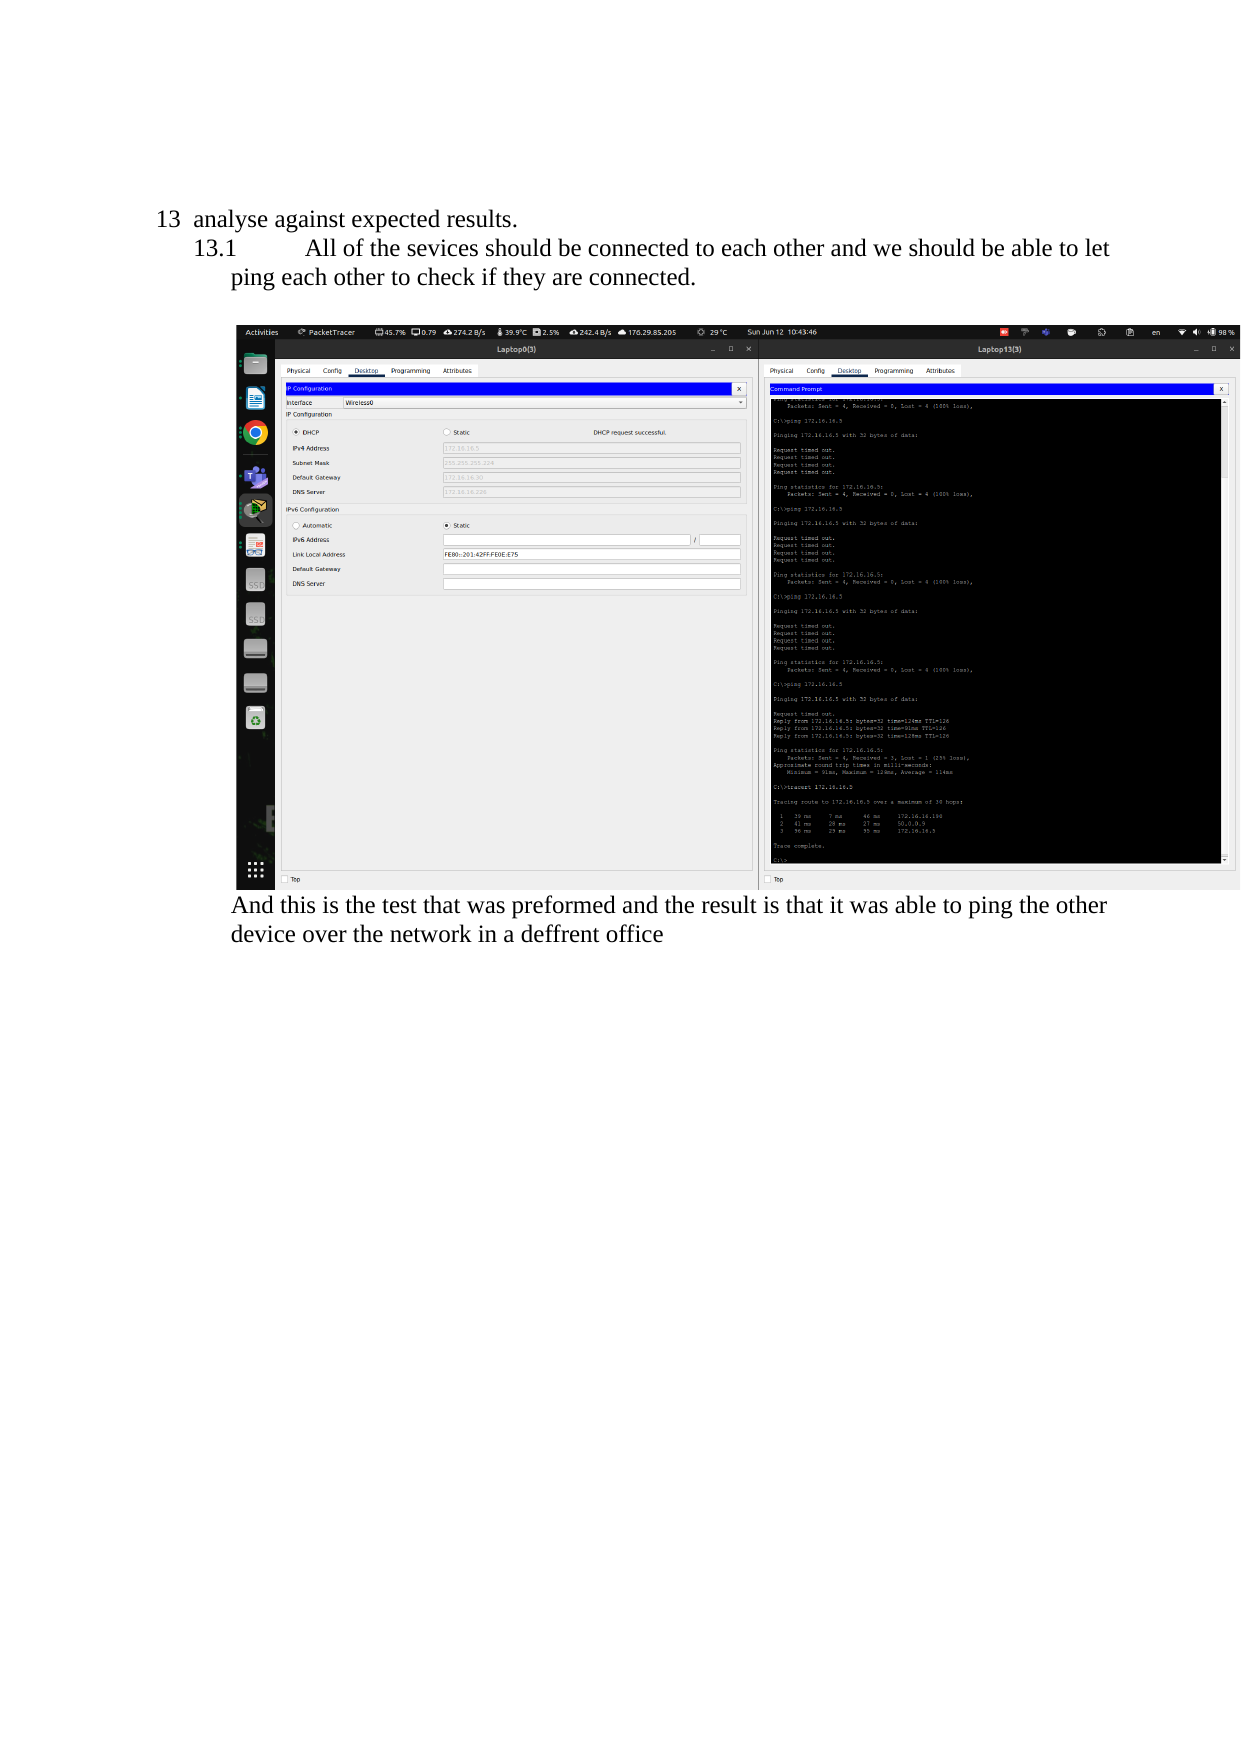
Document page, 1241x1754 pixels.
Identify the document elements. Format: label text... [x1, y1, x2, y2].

list All of the sevices should be connected to each other and we should be able to let ping each other to check if they are connected. And this is the test that was preformed and the result is that it was able to ping the other device over the network in a deffrent office [193, 233, 1122, 1005]
list analyse against expected results. [156, 204, 1122, 233]
picture [236, 325, 1241, 890]
list [193, 118, 1122, 204]
